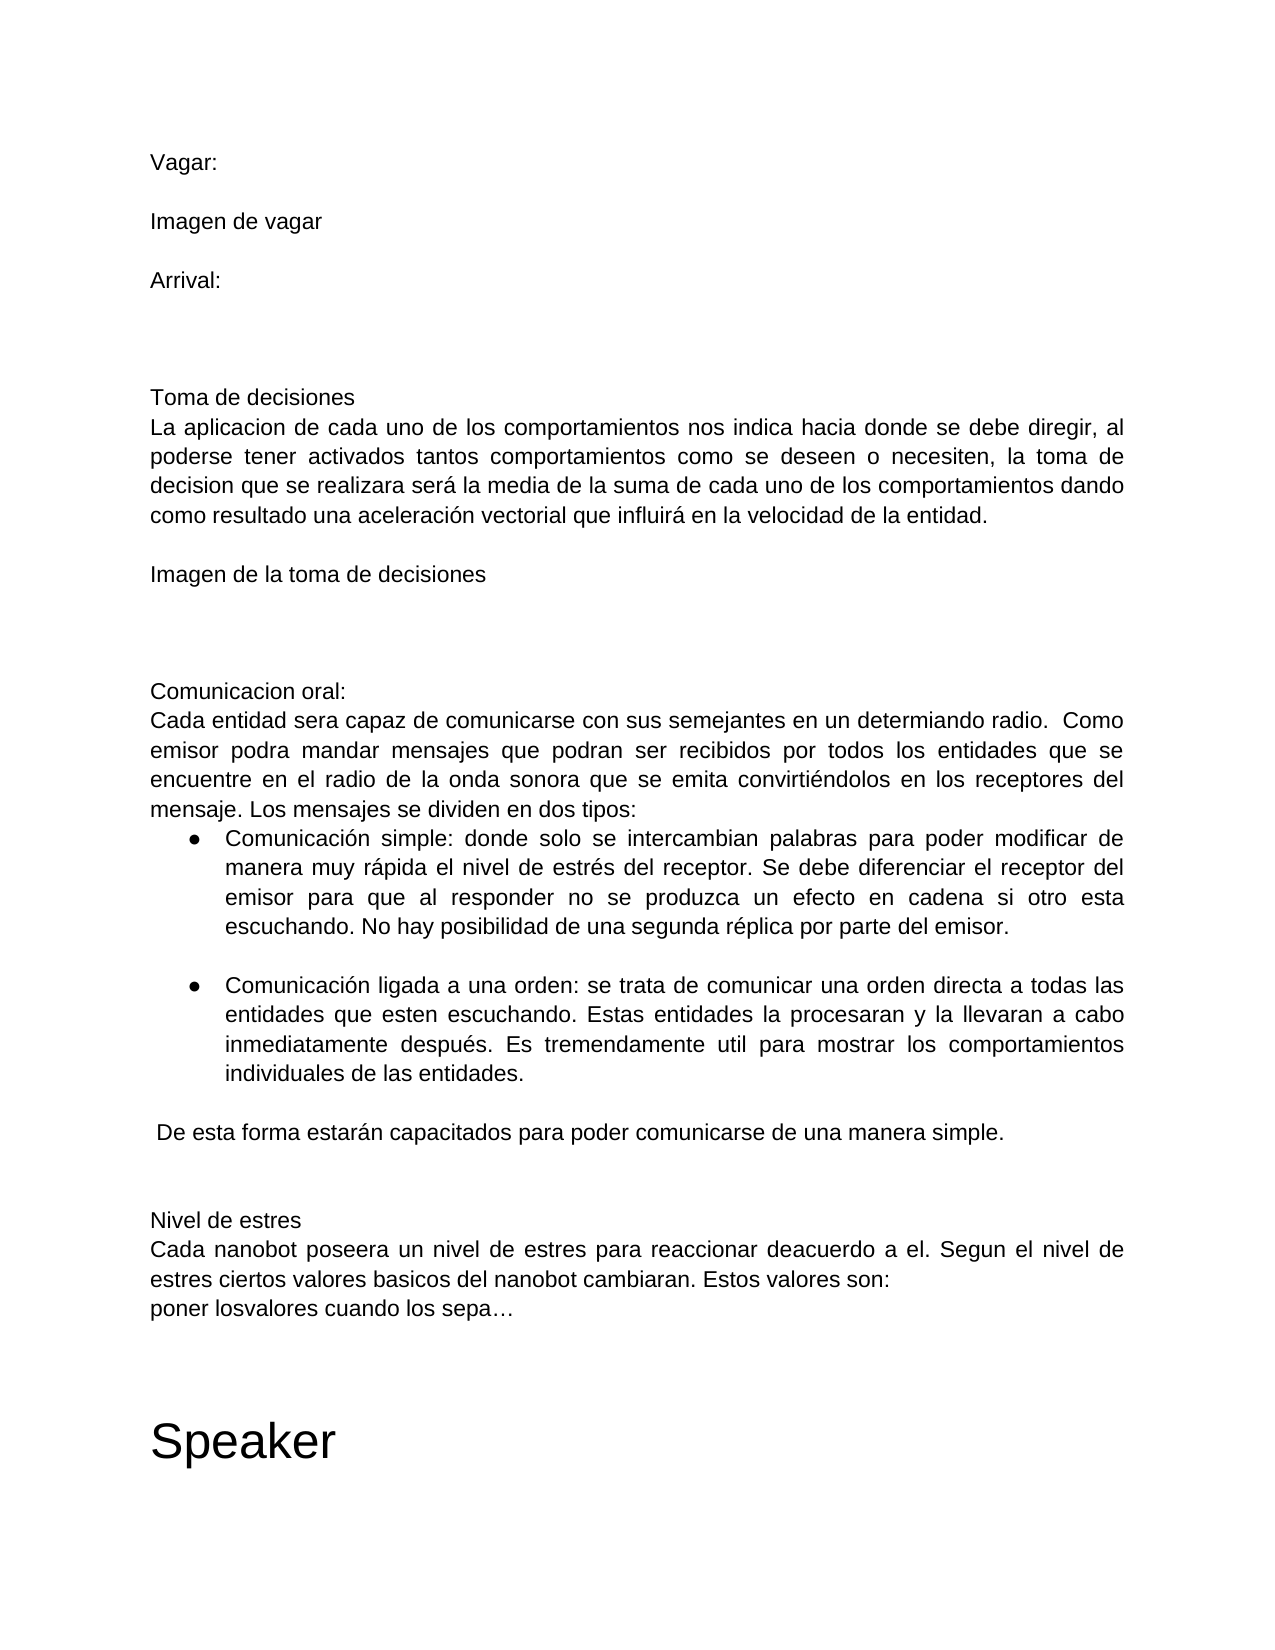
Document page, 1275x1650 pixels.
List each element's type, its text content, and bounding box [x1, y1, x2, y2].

text Nivel de estres [150, 1207, 1125, 1233]
text Imagen de vagar [150, 209, 1125, 234]
text Arrival: [150, 267, 1125, 293]
text Imagen de la toma de decisiones [150, 561, 1125, 587]
text poner losvalores cuando los sepa… [150, 1296, 1125, 1321]
text Vagar: [150, 150, 1125, 176]
text De esta forma estarán capacitados para poder comunicarse de una manera simple. [150, 1119, 1125, 1145]
text La aplicacion de cada uno de los comportamientos nos indica hacia donde se debe diregir, al poderse tener activados tantos comportamientos como se deseen o necesiten, la toma de decision que se realizara será la media de la suma de cada uno de los comportamientos dando como resultado una aceleración vectorial que influirá en la velocidad de la entidad. [150, 414, 1125, 528]
text Speaker [150, 1413, 1125, 1469]
list Comunicación simple: donde solo se intercambian palabras para poder modificar de manera muy rápida el nivel de estrés del receptor. Se debe diferenciar el receptor del emisor para que al responder no se produzca un efecto en cadena si otro esta escuchando. No hay posibilidad de una segunda réplica por parte del emisor. [187, 826, 1125, 939]
text Comunicacion oral: [150, 679, 1125, 704]
text Toma de decisiones [150, 385, 1125, 411]
text Cada nanobot poseera un nivel de estres para reaccionar deacuerdo a el. Segun el nivel de estres ciertos valores basicos del nanobot cambiaran. Estos valores son: [150, 1237, 1125, 1292]
text Cada entidad sera capaz de comunicarse con sus semejantes en un determiando radio. Como emisor podra mandar mensajes que podran ser recibidos por todos los entidades que se encuentre en el radio de la onda sonora que se emita convirtiéndolos en los receptores del mensaje. Los mensajes se dividen en dos tipos: [150, 708, 1125, 822]
list Comunicación ligada a una orden: se trata de comunicar una orden directa a todas las entidades que esten escuchando. Estas entidades la procesaran y la llevaran a cabo inmediatamente después. Es tremendamente util para mostrar los comportamientos individuales de las entidades. [187, 972, 1125, 1086]
